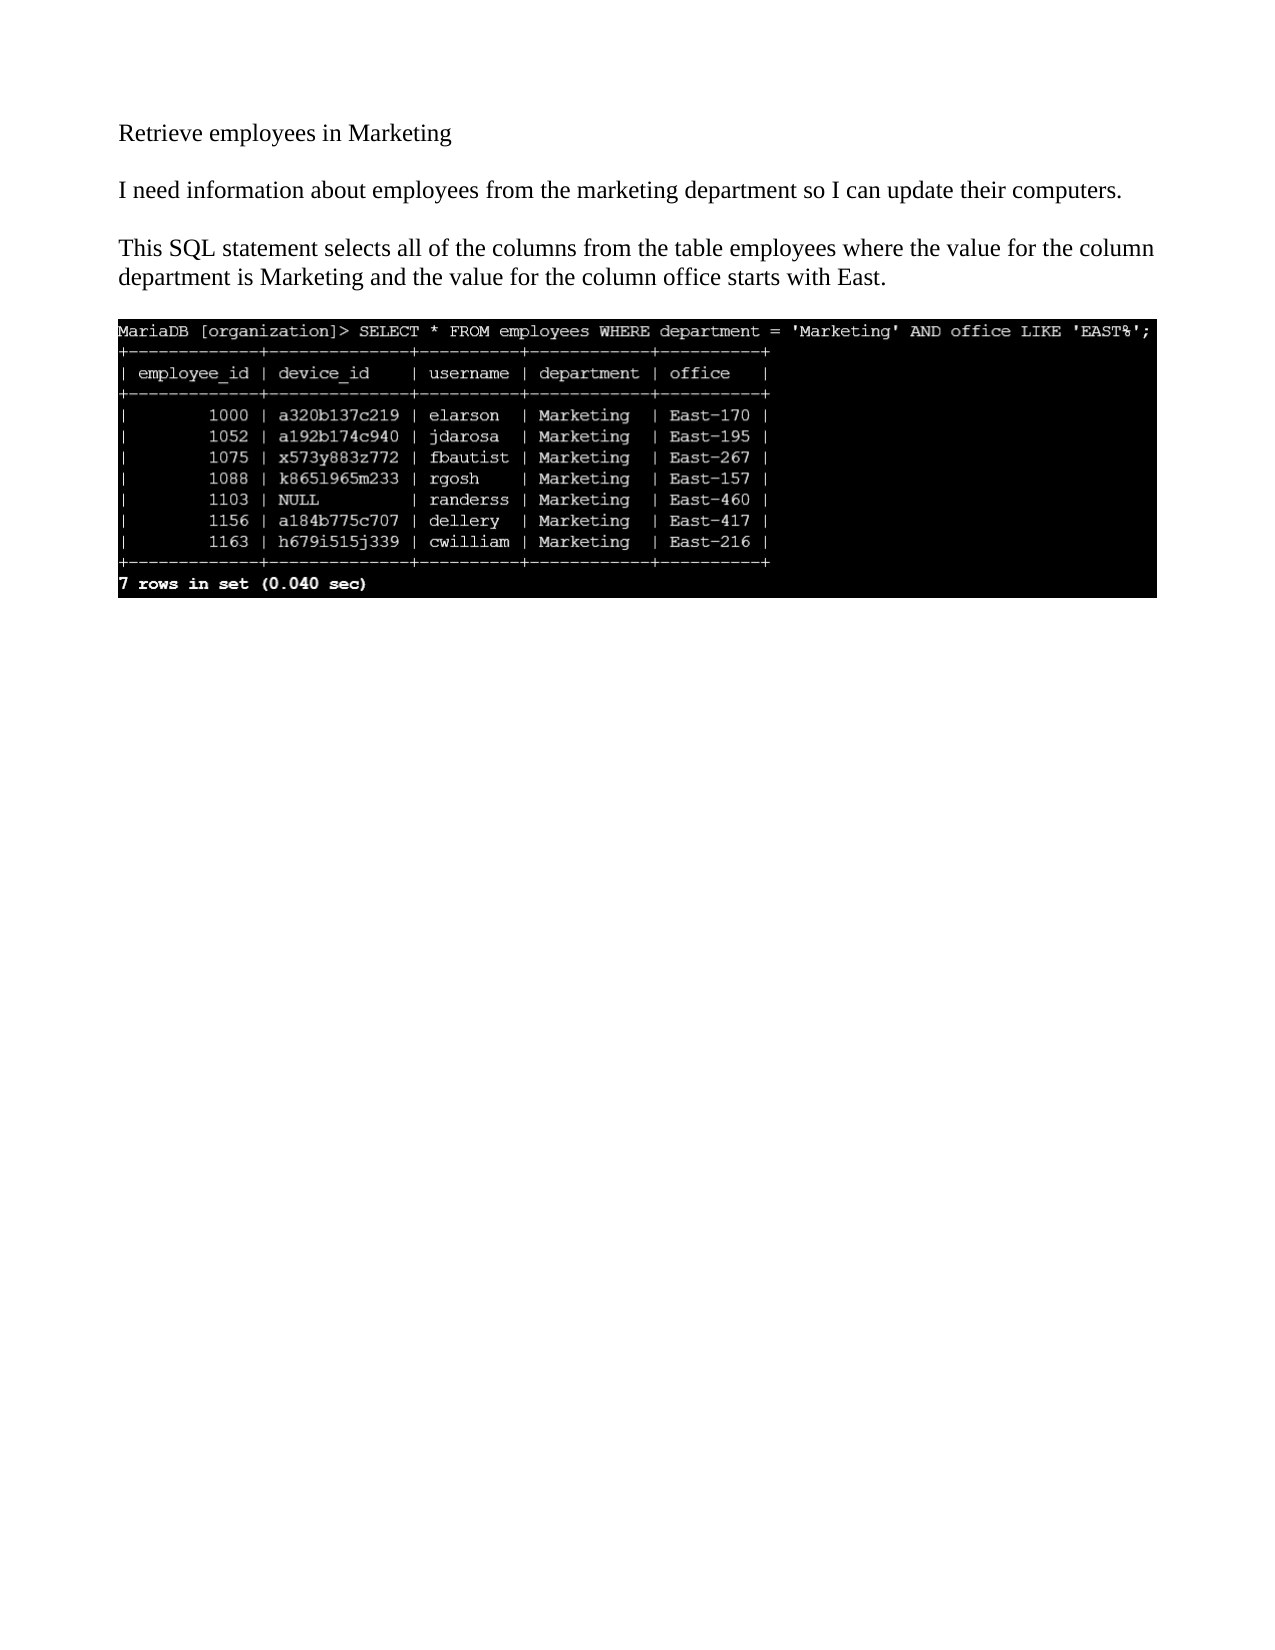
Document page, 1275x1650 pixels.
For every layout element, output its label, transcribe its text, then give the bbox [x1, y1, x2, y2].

text This SQL statement selects all of the columns from the table employees where the value for the column department is Marketing and the value for the column office starts with East. [118, 233, 1157, 291]
text I need information about employees from the marketing department so I can update their computers. [118, 176, 1157, 204]
picture [118, 319, 1157, 598]
subtitle Retrieve employees in Marketing [118, 118, 1157, 147]
